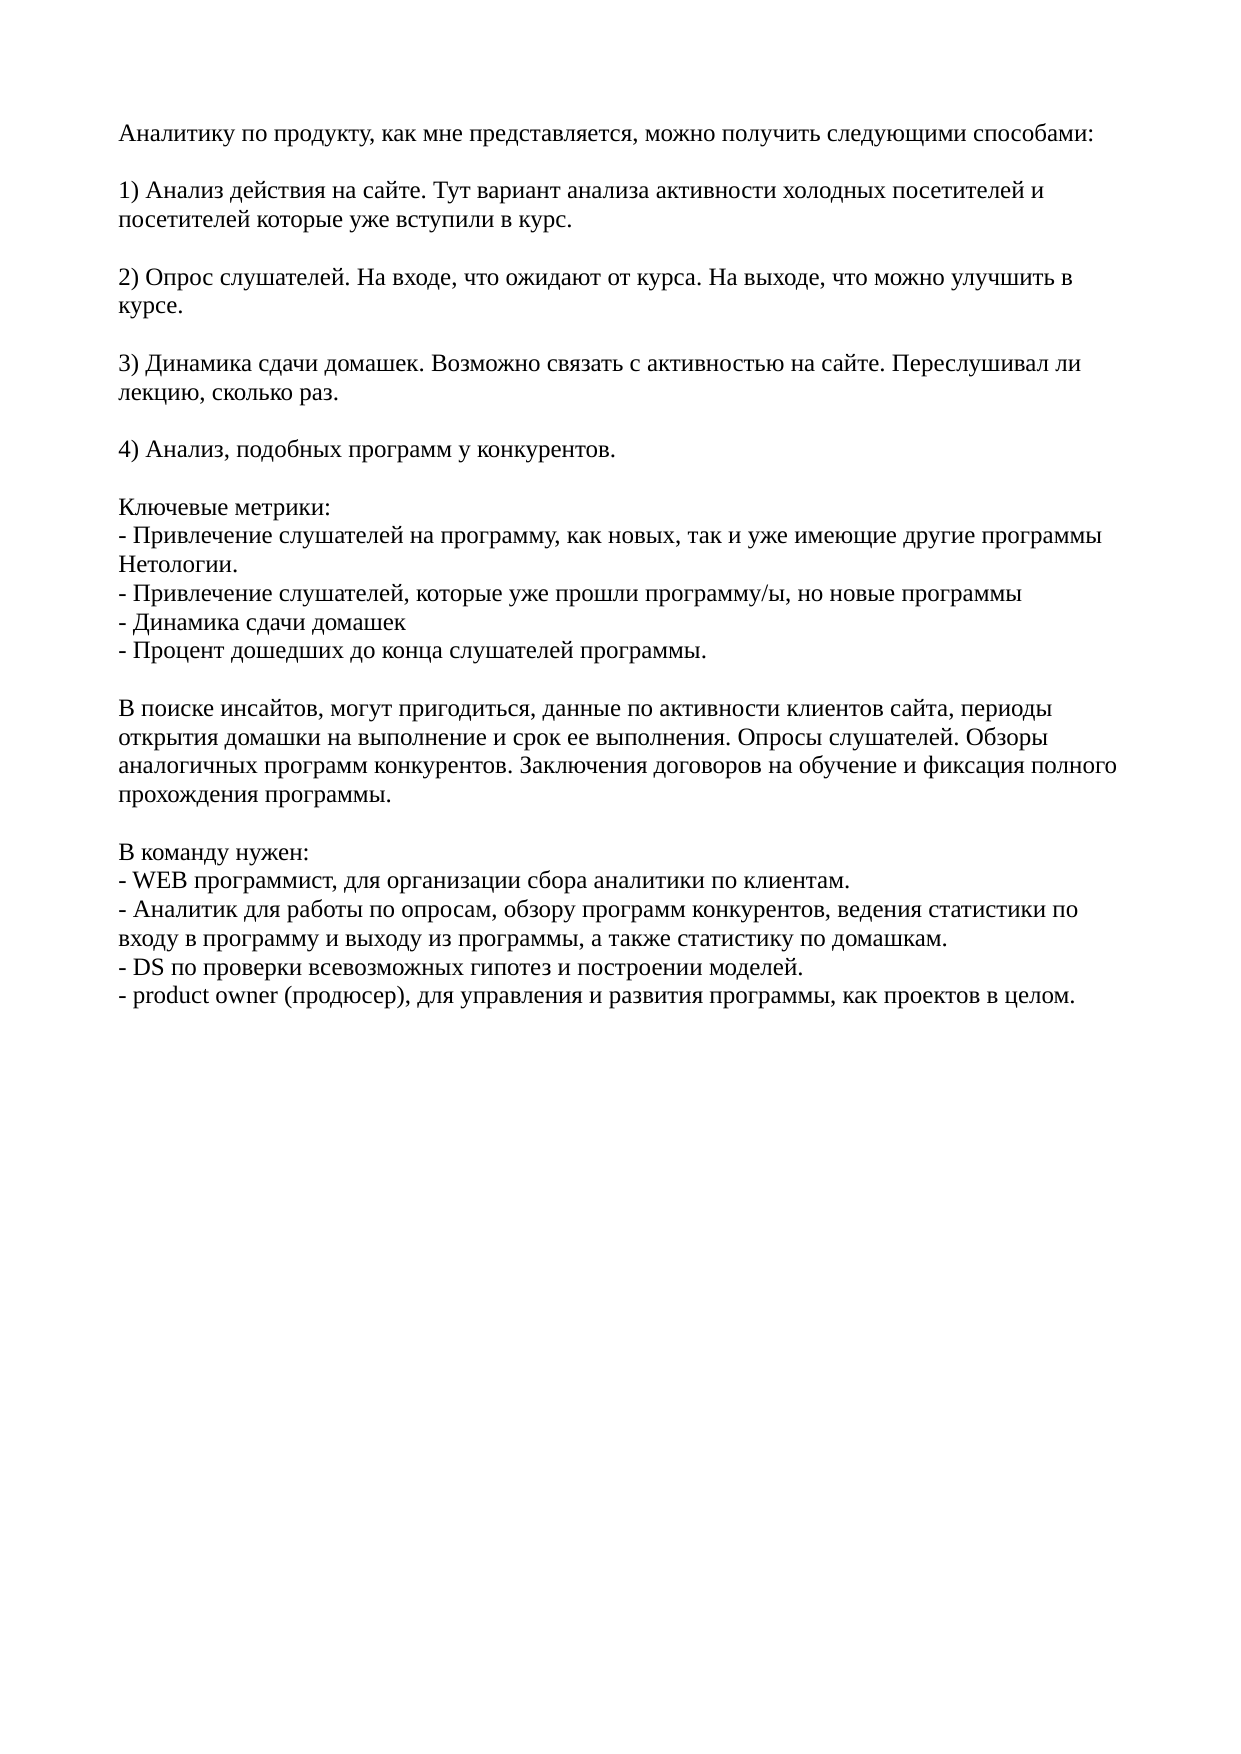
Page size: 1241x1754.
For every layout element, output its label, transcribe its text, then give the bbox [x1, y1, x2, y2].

text - Привлечение слушателей на программу, как новых, так и уже имеющие другие программы Нетологии. [118, 521, 1122, 578]
text В команду нужен: [118, 837, 1122, 866]
text 2) Опрос слушателей. На входе, что ожидают от курса. На выходе, что можно улучшить в курсе. [118, 262, 1122, 319]
text - Процент дошедших до конца слушателей программы. [118, 636, 1122, 664]
text - Привлечение слушателей, которые уже прошли программу/ы, но новые программы [118, 578, 1122, 607]
text - product owner (продюсер), для управления и развития программы, как проектов в целом. [118, 981, 1122, 1009]
text 4) Анализ, подобных программ у конкурентов. [118, 434, 1122, 463]
text Ключевые метрики: [118, 492, 1122, 521]
text - DS по проверки всевозможных гипотез и построении моделей. [118, 952, 1122, 981]
text - Аналитик для работы по опросам, обзору программ конкурентов, ведения статистики по входу в программу и выходу из программы, а также статистику по домашкам. [118, 894, 1122, 952]
text В поиске инсайтов, могут пригодиться, данные по активности клиентов сайта, периоды открытия домашки на выполнение и срок ее выполнения. Опросы слушателей. Обзоры аналогичных программ конкурентов. Заключения договоров на обучение и фиксация полного прохождения программы. [118, 693, 1122, 808]
text - WEB программист, для организации сбора аналитики по клиентам. [118, 866, 1122, 894]
text - Динамика сдачи домашек [118, 607, 1122, 636]
text 3) Динамика сдачи домашек. Возможно связать с активностью на сайте. Переслушивал ли лекцию, сколько раз. [118, 348, 1122, 406]
text 1) Анализ действия на сайте. Тут вариант анализа активности холодных посетителей и посетителей которые уже вступили в курс. [118, 176, 1122, 233]
text Аналитику по продукту, как мне представляется, можно получить следующими способами: [118, 118, 1122, 147]
